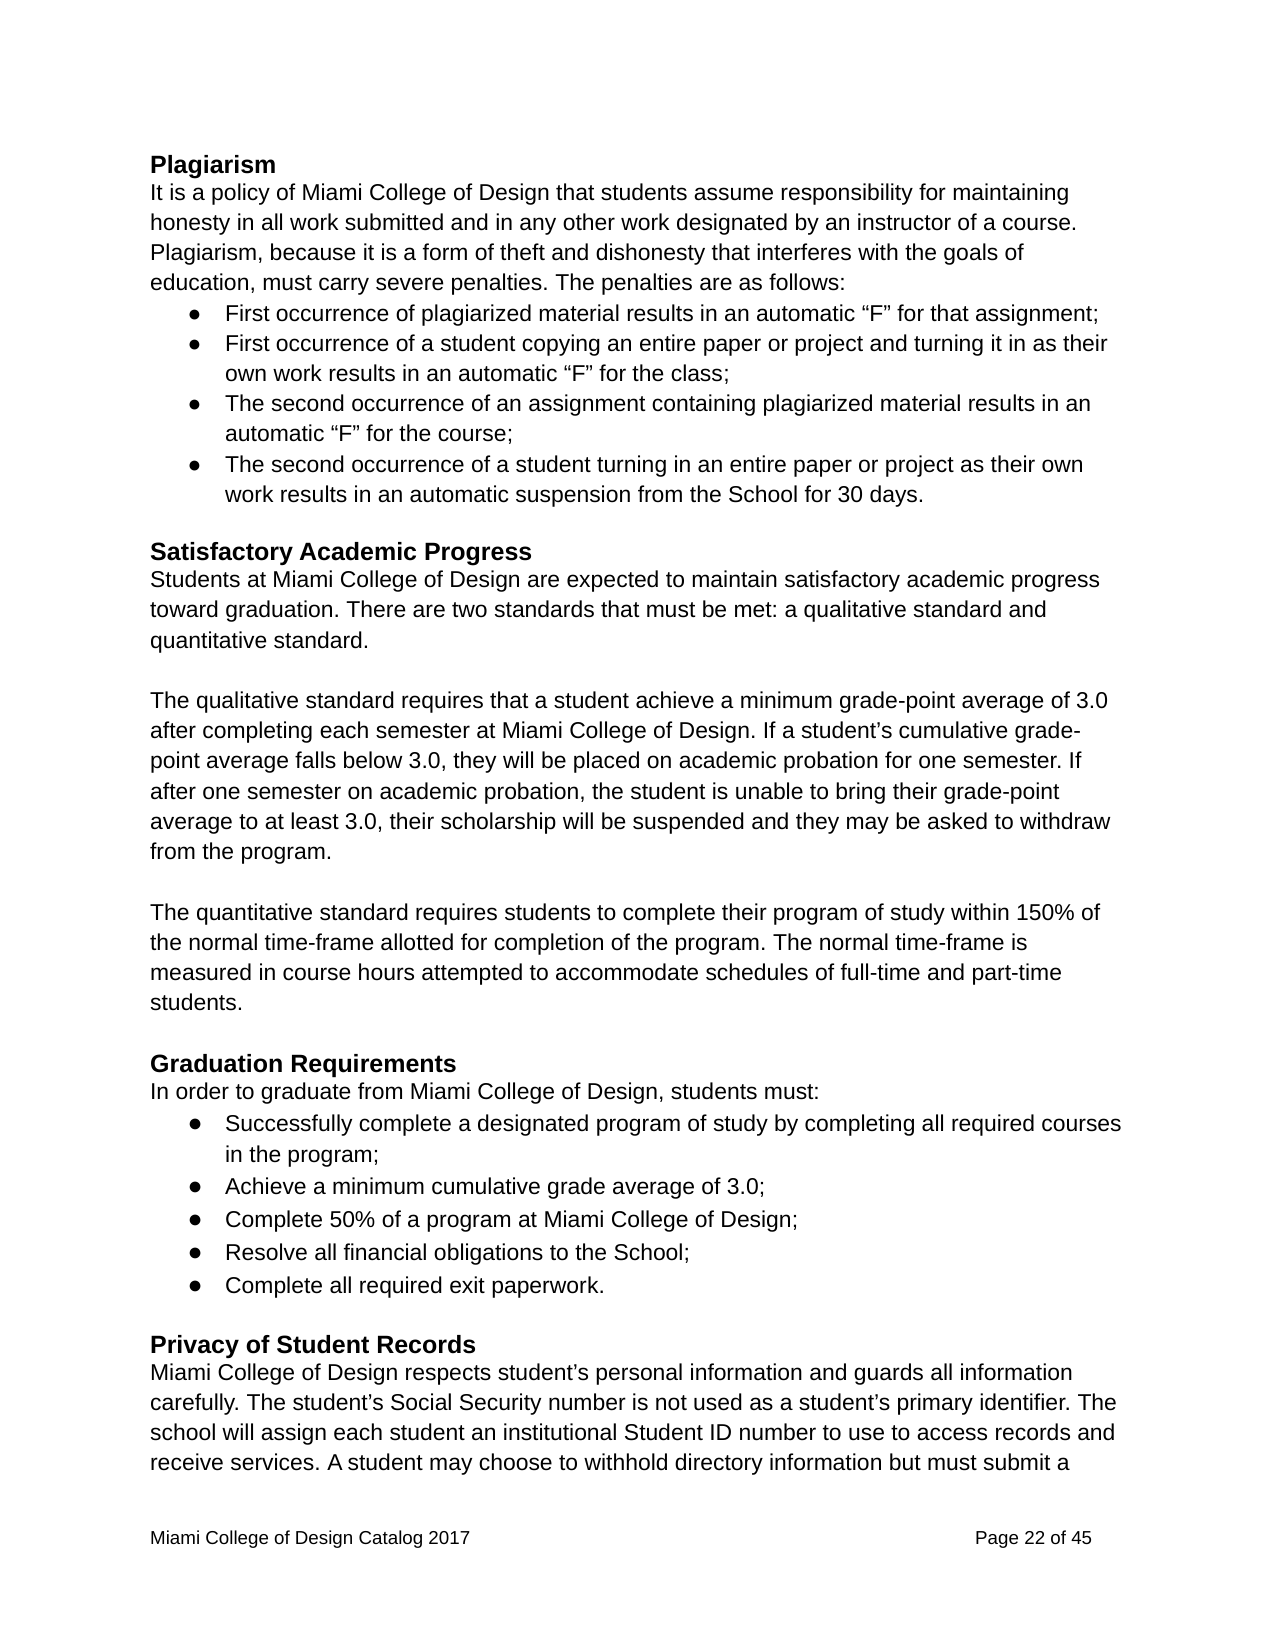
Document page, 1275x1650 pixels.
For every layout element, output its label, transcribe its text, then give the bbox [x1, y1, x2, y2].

text The quantitative standard requires students to complete their program of study within 150% of the normal time-frame allotted for completion of the program. The normal time-frame is measured in course hours attempted to accommodate schedules of full-time and part-time students. [150, 898, 1125, 1046]
subtitle Privacy of Student Records [150, 1330, 1125, 1358]
list Complete 50% of a program at Miami College of Design; [187, 1204, 1125, 1233]
text In order to graduate from Miami College of Design, students must: [150, 1078, 1125, 1104]
subtitle Graduation Requirements [150, 1049, 1125, 1078]
list Successfully complete a designated program of study by completing all required courses in the program; [187, 1108, 1125, 1167]
list Complete all required exit paperwork. [187, 1270, 1125, 1299]
text It is a policy of Miami College of Design that students assume responsibility for maintaining honesty in all work submitted and in any other work designated by an instructor of a course. Plagiarism, because it is a form of theft and dishonesty that interferes with the goals of education, must carry severe penalties. The penalties are as follows: [150, 179, 1125, 296]
list Achieve a minimum cumulative grade average of 3.0; [187, 1171, 1125, 1200]
list First occurrence of a student copying an entire paper or project and turning it in as their own work results in an automatic “F” for the class; [187, 330, 1125, 386]
text Miami College of Design respects student’s personal information and guards all information carefully. The student’s Social Security number is not used as a student’s primary identifier. The school will assign each student an institutional Student ID number to use to access records and receive services. A student may choose to withhold directory information but must submit a [150, 1358, 1125, 1475]
list The second occurrence of a student turning in an entire paper or project as their own work results in an automatic suspension from the School for 30 days. [187, 451, 1125, 507]
list The second occurrence of an assignment containing plagiarized material results in an automatic “F” for the course; [187, 390, 1125, 447]
subtitle Plagiarism [150, 150, 1125, 179]
list Resolve all financial obligations to the School; [187, 1237, 1125, 1266]
text The qualitative standard requires that a student achieve a minimum grade-point average of 3.0 after completing each semester at Miami College of Design. If a student’s cumulative grade-point average falls below 3.0, they will be placed on academic probation for one semester. If after one semester on academic probation, the student is unable to bring their grade-point average to at least 3.0, their scholarship will be suspended and they may be asked to withdraw from the program. [150, 687, 1125, 864]
text Students at Miami College of Design are expected to maintain satisfactory academic progress toward graduation. There are two standards that must be met: a qualitative standard and quantitative standard. [150, 566, 1125, 653]
list First occurrence of plagiarized material results in an automatic “F” for that assignment; [187, 299, 1125, 326]
subtitle Satisfactory Academic Progress [150, 537, 1125, 566]
